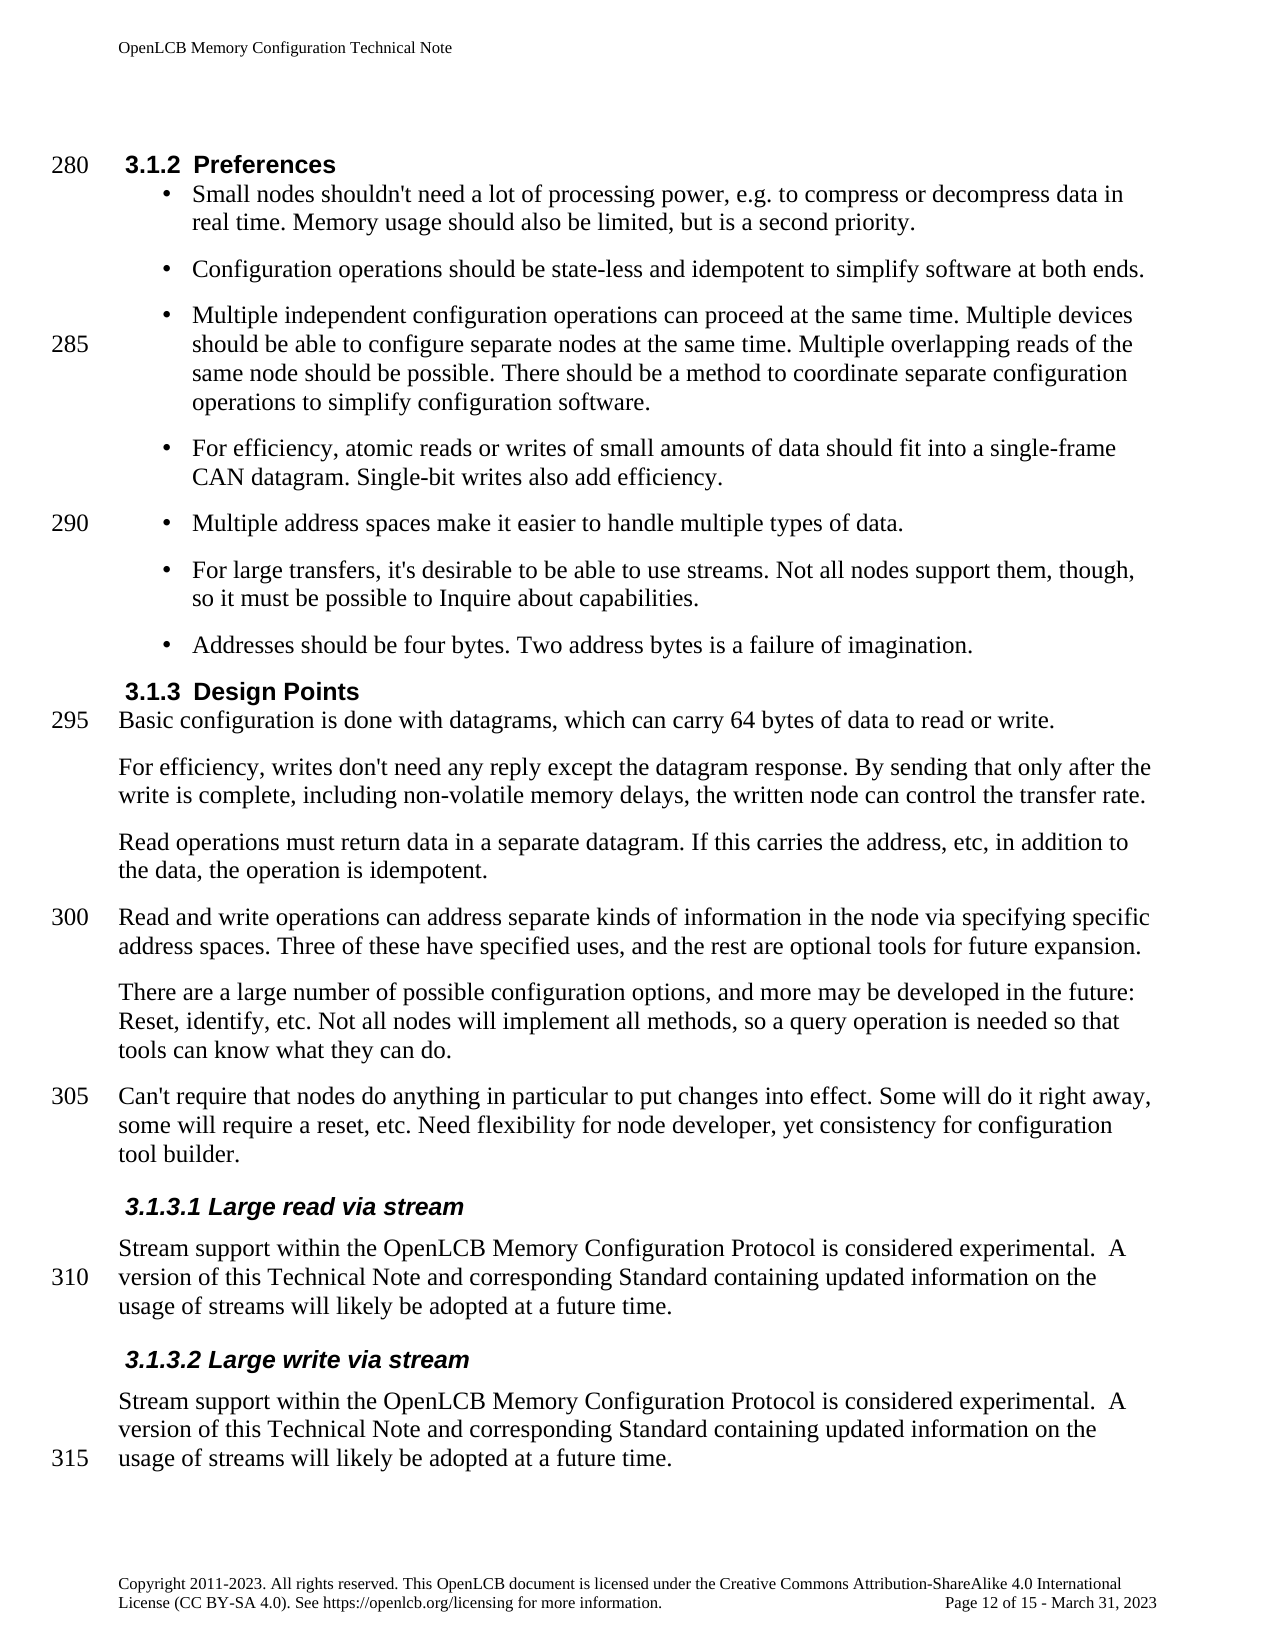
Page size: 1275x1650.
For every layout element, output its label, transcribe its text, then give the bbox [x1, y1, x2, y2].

list Multiple address spaces make it easier to handle multiple types of data. [162, 508, 1157, 537]
list For efficiency, atomic reads or writes of small amounts of data should fit into a single-frame CAN datagram. Single-bit writes also add efficiency. [162, 433, 1157, 491]
subtitle Preferences [118, 150, 1157, 179]
subtitle Large read via stream [118, 1192, 1157, 1221]
text Basic configuration is done with datagrams, which can carry 64 bytes of data to read or write. [118, 705, 1157, 734]
text Stream support within the OpenLCB Memory Configuration Protocol is considered experimental. A version of this Technical Note and corresponding Standard containing updated information on the usage of streams will likely be adopted at a future time. [118, 1233, 1157, 1320]
text For efficiency, writes don't need any reply except the datagram response. By sending that only after the write is complete, including non-volatile memory delays, the written node can control the transfer rate. [118, 752, 1157, 809]
text Read and write operations can address separate kinds of information in the node via specifying specific address spaces. Three of these have specified uses, and the rest are optional tools for future expansion. [118, 902, 1157, 959]
text Can't require that nodes do anything in particular to put changes into effect. Some will do it right away, some will require a reset, etc. Need flexibility for node developer, yet consistency for configuration tool builder. [118, 1081, 1157, 1167]
list Multiple independent configuration operations can proceed at the same time. Multiple devices should be able to configure separate nodes at the same time. Multiple overlapping reads of the same node should be possible. There should be a method to coordinate separate configuration operations to simplify configuration software. [162, 300, 1157, 415]
text Stream support within the OpenLCB Memory Configuration Protocol is considered experimental. A version of this Technical Note and corresponding Standard containing updated information on the usage of streams will likely be adopted at a future time. [118, 1386, 1157, 1472]
list Small nodes shouldn't need a lot of processing power, e.g. to compress or decompress data in real time. Memory usage should also be limited, but is a second priority. [162, 179, 1157, 236]
list Configuration operations should be state-less and idempotent to simplify software at both ends. [162, 254, 1157, 283]
text Read operations must return data in a separate datagram. If this carries the address, etc, in addition to the data, the operation is idempotent. [118, 827, 1157, 884]
subtitle Design Points [118, 676, 1157, 705]
text There are a large number of possible configuration options, and more may be developed in the future: Reset, identify, etc. Not all nodes will implement all methods, so a query operation is needed so that tools can know what they can do. [118, 977, 1157, 1063]
subtitle Large write via stream [118, 1345, 1157, 1373]
list Addresses should be four bytes. Two address bytes is a failure of imagination. [162, 630, 1157, 659]
list For large transfers, it's desirable to be able to use streams. Not all nodes support them, though, so it must be possible to Inquire about capabilities. [162, 555, 1157, 612]
